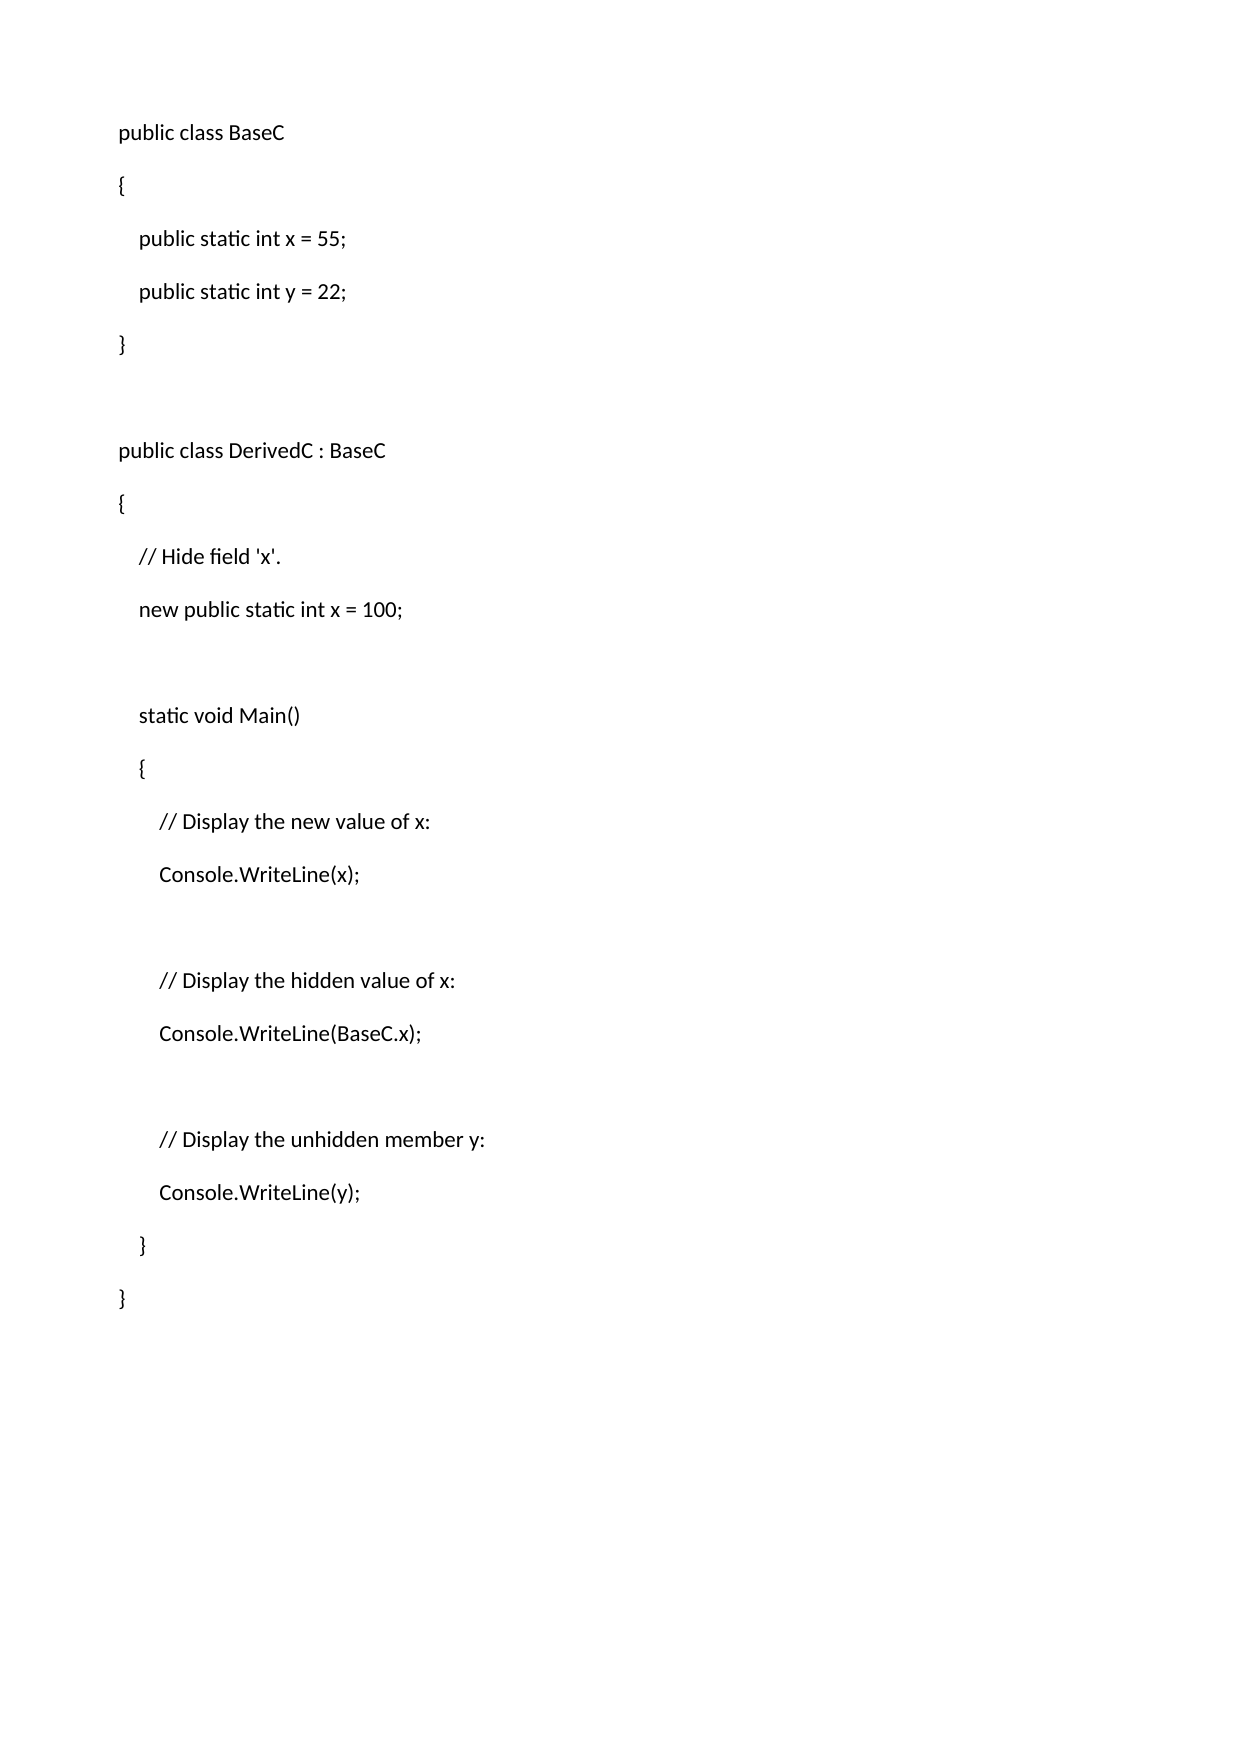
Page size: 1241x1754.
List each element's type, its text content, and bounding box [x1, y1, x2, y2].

text new public static int x = 100; [118, 595, 1122, 623]
text Console.WriteLine(x); [118, 860, 1122, 888]
text { [118, 171, 1122, 199]
text { [118, 489, 1122, 517]
text // Display the unhidden member y: [118, 1126, 1122, 1153]
text public static int y = 22; [118, 277, 1122, 305]
text // Display the new value of x: [118, 807, 1122, 835]
text static void Main() [118, 701, 1122, 729]
text public static int x = 55; [118, 224, 1122, 252]
text public class BaseC [118, 118, 1122, 146]
text public class DerivedC : BaseC [118, 436, 1122, 464]
text Console.WriteLine(BaseC.x); [118, 1019, 1122, 1047]
text // Hide field 'x'. [118, 542, 1122, 570]
text { [118, 754, 1122, 782]
text } [118, 1284, 1122, 1313]
text } [118, 330, 1122, 358]
text Console.WriteLine(y); [118, 1178, 1122, 1207]
text } [118, 1232, 1122, 1259]
text // Display the hidden value of x: [118, 966, 1122, 994]
